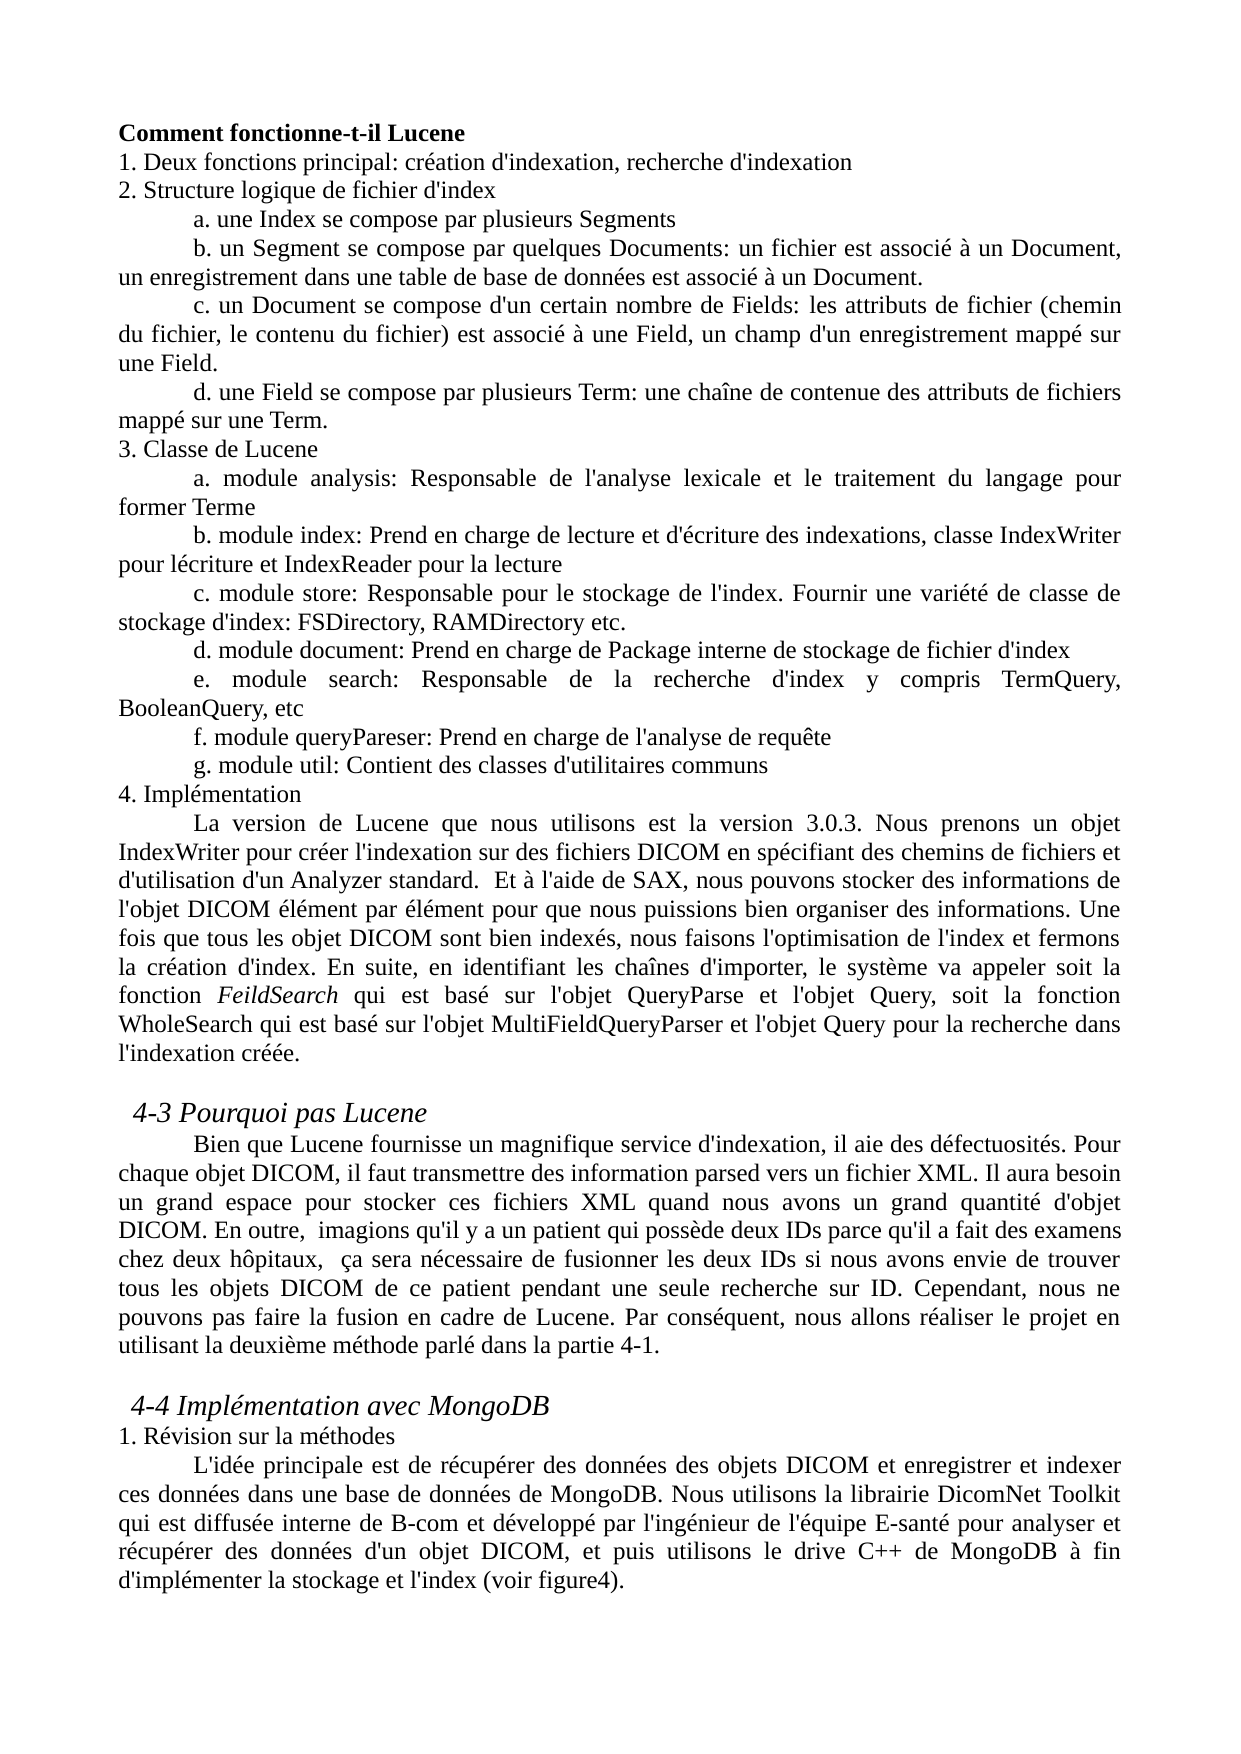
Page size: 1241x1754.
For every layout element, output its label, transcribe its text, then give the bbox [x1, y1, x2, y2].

text f. module queryPareser: Prend en charge de l'analyse de requête [118, 722, 1122, 751]
text g. module util: Contient des classes d'utilitaires communs [118, 751, 1122, 779]
text a. une Index se compose par plusieurs Segments [118, 204, 1122, 233]
text 2. Structure logique de fichier d'index [118, 176, 1122, 204]
text d. module document: Prend en charge de Package interne de stockage de fichier d'index [118, 636, 1122, 664]
text a. module analysis: Responsable de l'analyse lexicale et le traitement du langage pour former Terme [118, 463, 1122, 521]
text La version de Lucene que nous utilisons est la version 3.0.3. Nous prenons un objet IndexWriter pour créer l'indexation sur des fichiers DICOM en spécifiant des chemins de fichiers et d'utilisation d'un Analyzer standard. Et à l'aide de SAX, nous pouvons stocker des informations de l'objet DICOM élément par élément pour que nous puissions bien organiser des informations. Une fois que tous les objet DICOM sont bien indexés, nous faisons l'optimisation de l'index et fermons la création d'index. En suite, en identifiant les chaînes d'importer, le système va appeler soit la fonction FeildSearch qui est basé sur l'objet QueryParse et l'objet Query, soit la fonction WholeSearch qui est basé sur l'objet MultiFieldQueryParser et l'objet Query pour la recherche dans l'indexation créée. [118, 808, 1122, 1067]
text c. module store: Responsable pour le stockage de l'index. Fournir une variété de classe de stockage d'index: FSDirectory, RAMDirectory etc. [118, 578, 1122, 636]
text 4. Implémentation [118, 779, 1122, 808]
text L'idée principale est de récupérer des données des objets DICOM et enregistrer et indexer ces données dans une base de données de MongoDB. Nous utilisons la librairie DicomNet Toolkit qui est diffusée interne de B-com et développé par l'ingénieur de l'équipe E-santé pour analyser et récupérer des données d'un objet DICOM, et puis utilisons le drive C++ de MongoDB à fin d'implémenter la stockage et l'index (voir figure4). [118, 1450, 1122, 1594]
text e. module search: Responsable de la recherche d'index y compris TermQuery, BooleanQuery, etc [118, 664, 1122, 722]
text c. un Document se compose d'un certain nombre de Fields: les attributs de fichier (chemin du fichier, le contenu du fichier) est associé à une Field, un champ d'un enregistrement mappé sur une Field. [118, 291, 1122, 377]
text 4-3 Pourquoi pas Lucene [118, 1096, 1122, 1129]
text b. un Segment se compose par quelques Documents: un fichier est associé à un Document, un enregistrement dans une table de base de données est associé à un Document. [118, 233, 1122, 291]
text 1. Deux fonctions principal: création d'indexation, recherche d'indexation [118, 147, 1122, 176]
text d. une Field se compose par plusieurs Term: une chaîne de contenue des attributs de fichiers mappé sur une Term. [118, 377, 1122, 434]
text b. module index: Prend en charge de lecture et d'écriture des indexations, classe IndexWriter pour lécriture et IndexReader pour la lecture [118, 521, 1122, 578]
text 4-4 Implémentation avec MongoDB [118, 1388, 1122, 1421]
text Comment fonctionne-t-il Lucene [118, 118, 1122, 147]
text 3. Classe de Lucene [118, 434, 1122, 463]
text Bien que Lucene fournisse un magnifique service d'indexation, il aie des défectuosités. Pour chaque objet DICOM, il faut transmettre des information parsed vers un fichier XML. Il aura besoin un grand espace pour stocker ces fichiers XML quand nous avons un grand quantité d'objet DICOM. En outre, imagions qu'il y a un patient qui possède deux IDs parce qu'il a fait des examens chez deux hôpitaux, ça sera nécessaire de fusionner les deux IDs si nous avons envie de trouver tous les objets DICOM de ce patient pendant une seule recherche sur ID. Cependant, nous ne pouvons pas faire la fusion en cadre de Lucene. Par conséquent, nous allons réaliser le projet en utilisant la deuxième méthode parlé dans la partie 4-1. [118, 1129, 1122, 1359]
text 1. Révision sur la méthodes [118, 1421, 1122, 1450]
